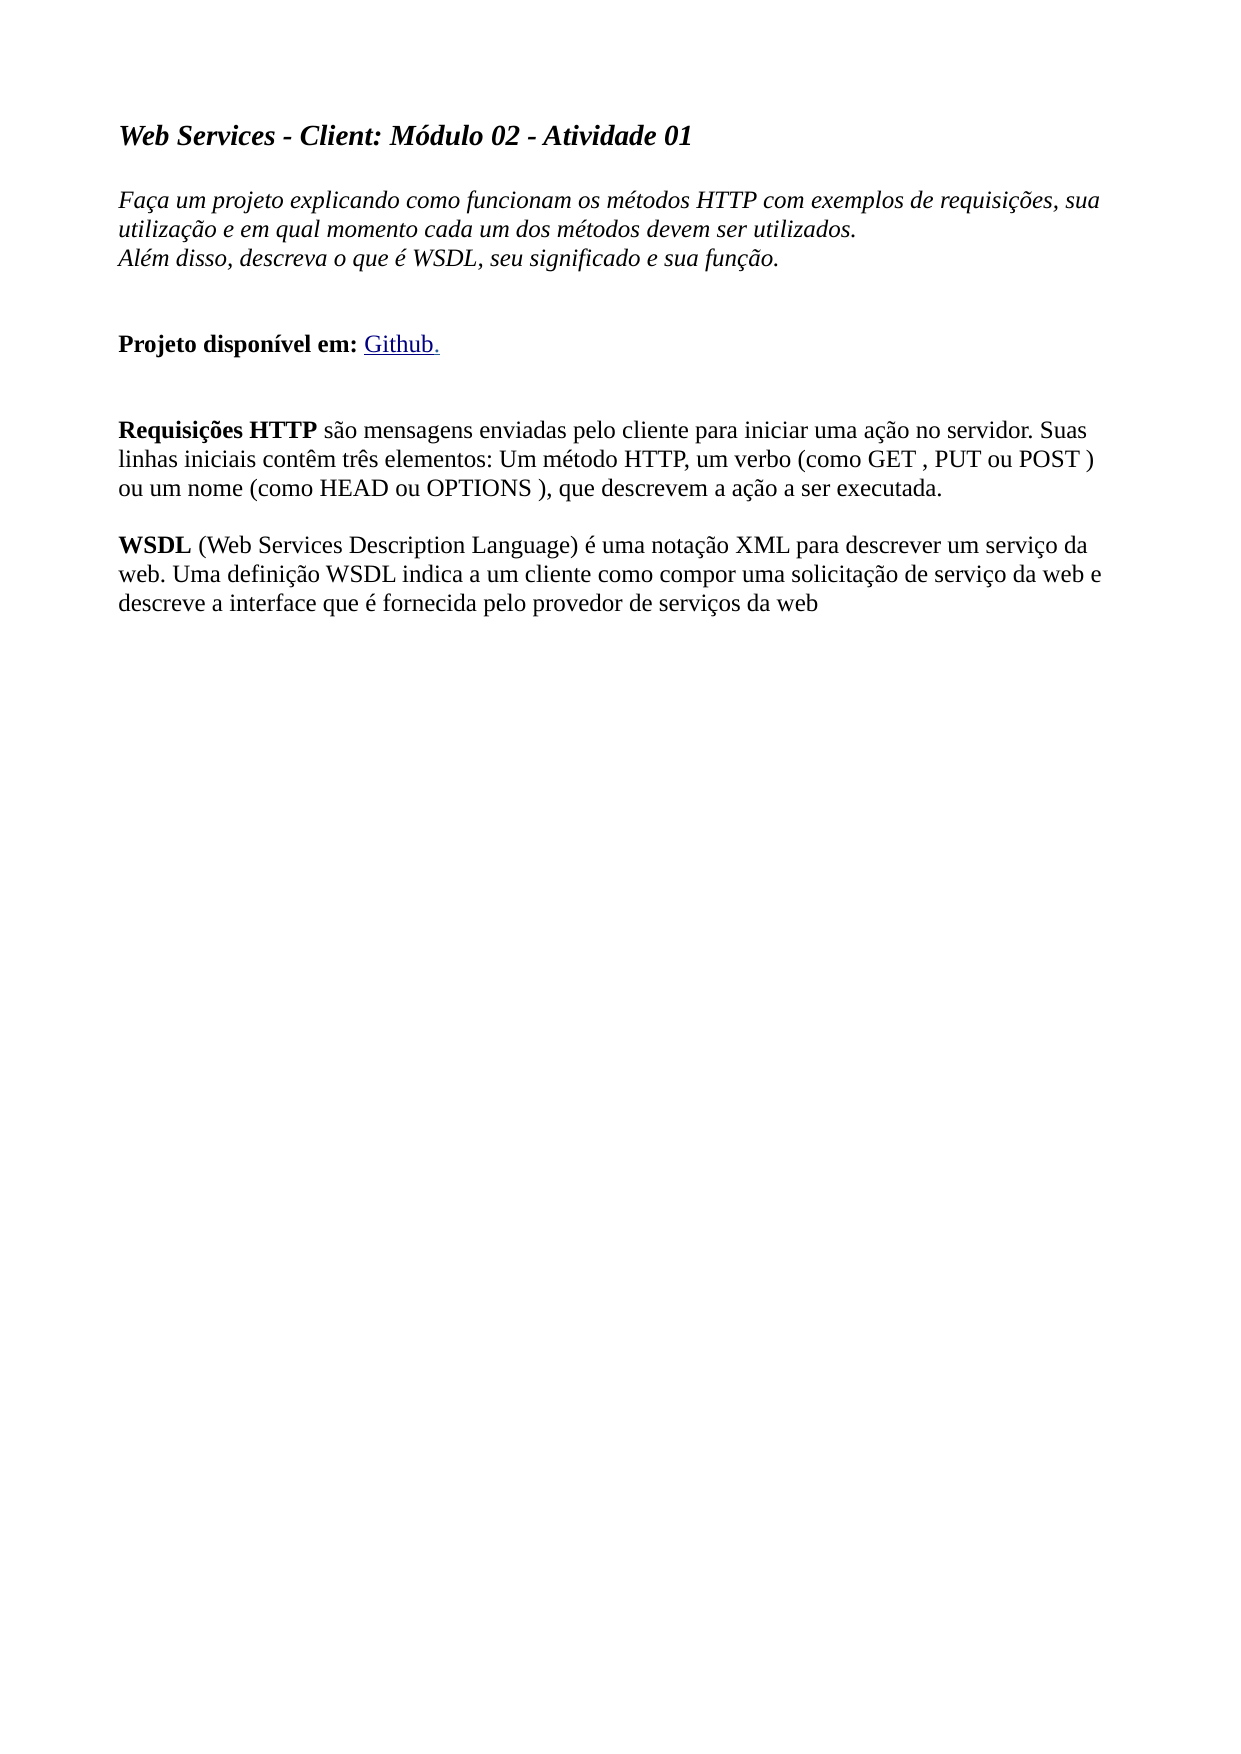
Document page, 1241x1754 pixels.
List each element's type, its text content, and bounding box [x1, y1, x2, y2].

text Além disso, descreva o que é WSDL, seu significado e sua função. [118, 243, 1122, 271]
text WSDL (Web Services Description Language) é uma notação XML para descrever um serviço da web. Uma definição WSDL indica a um cliente como compor uma solicitação de serviço da web e descreve a interface que é fornecida pelo provedor de serviços da web [118, 530, 1122, 616]
text Web Services - Client: Módulo 02 - Atividade 01 [118, 118, 1122, 152]
text Faça um projeto explicando como funcionam os métodos HTTP com exemplos de requisições, sua utilização e em qual momento cada um dos métodos devem ser utilizados. [118, 185, 1122, 243]
text Requisições HTTP são mensagens enviadas pelo cliente para iniciar uma ação no servidor. Suas linhas iniciais contêm três elementos: Um método HTTP, um verbo (como GET , PUT ou POST ) ou um nome (como HEAD ou OPTIONS ), que descrevem a ação a ser executada. [118, 415, 1122, 501]
text Projeto disponível em: Github. [118, 329, 1122, 358]
